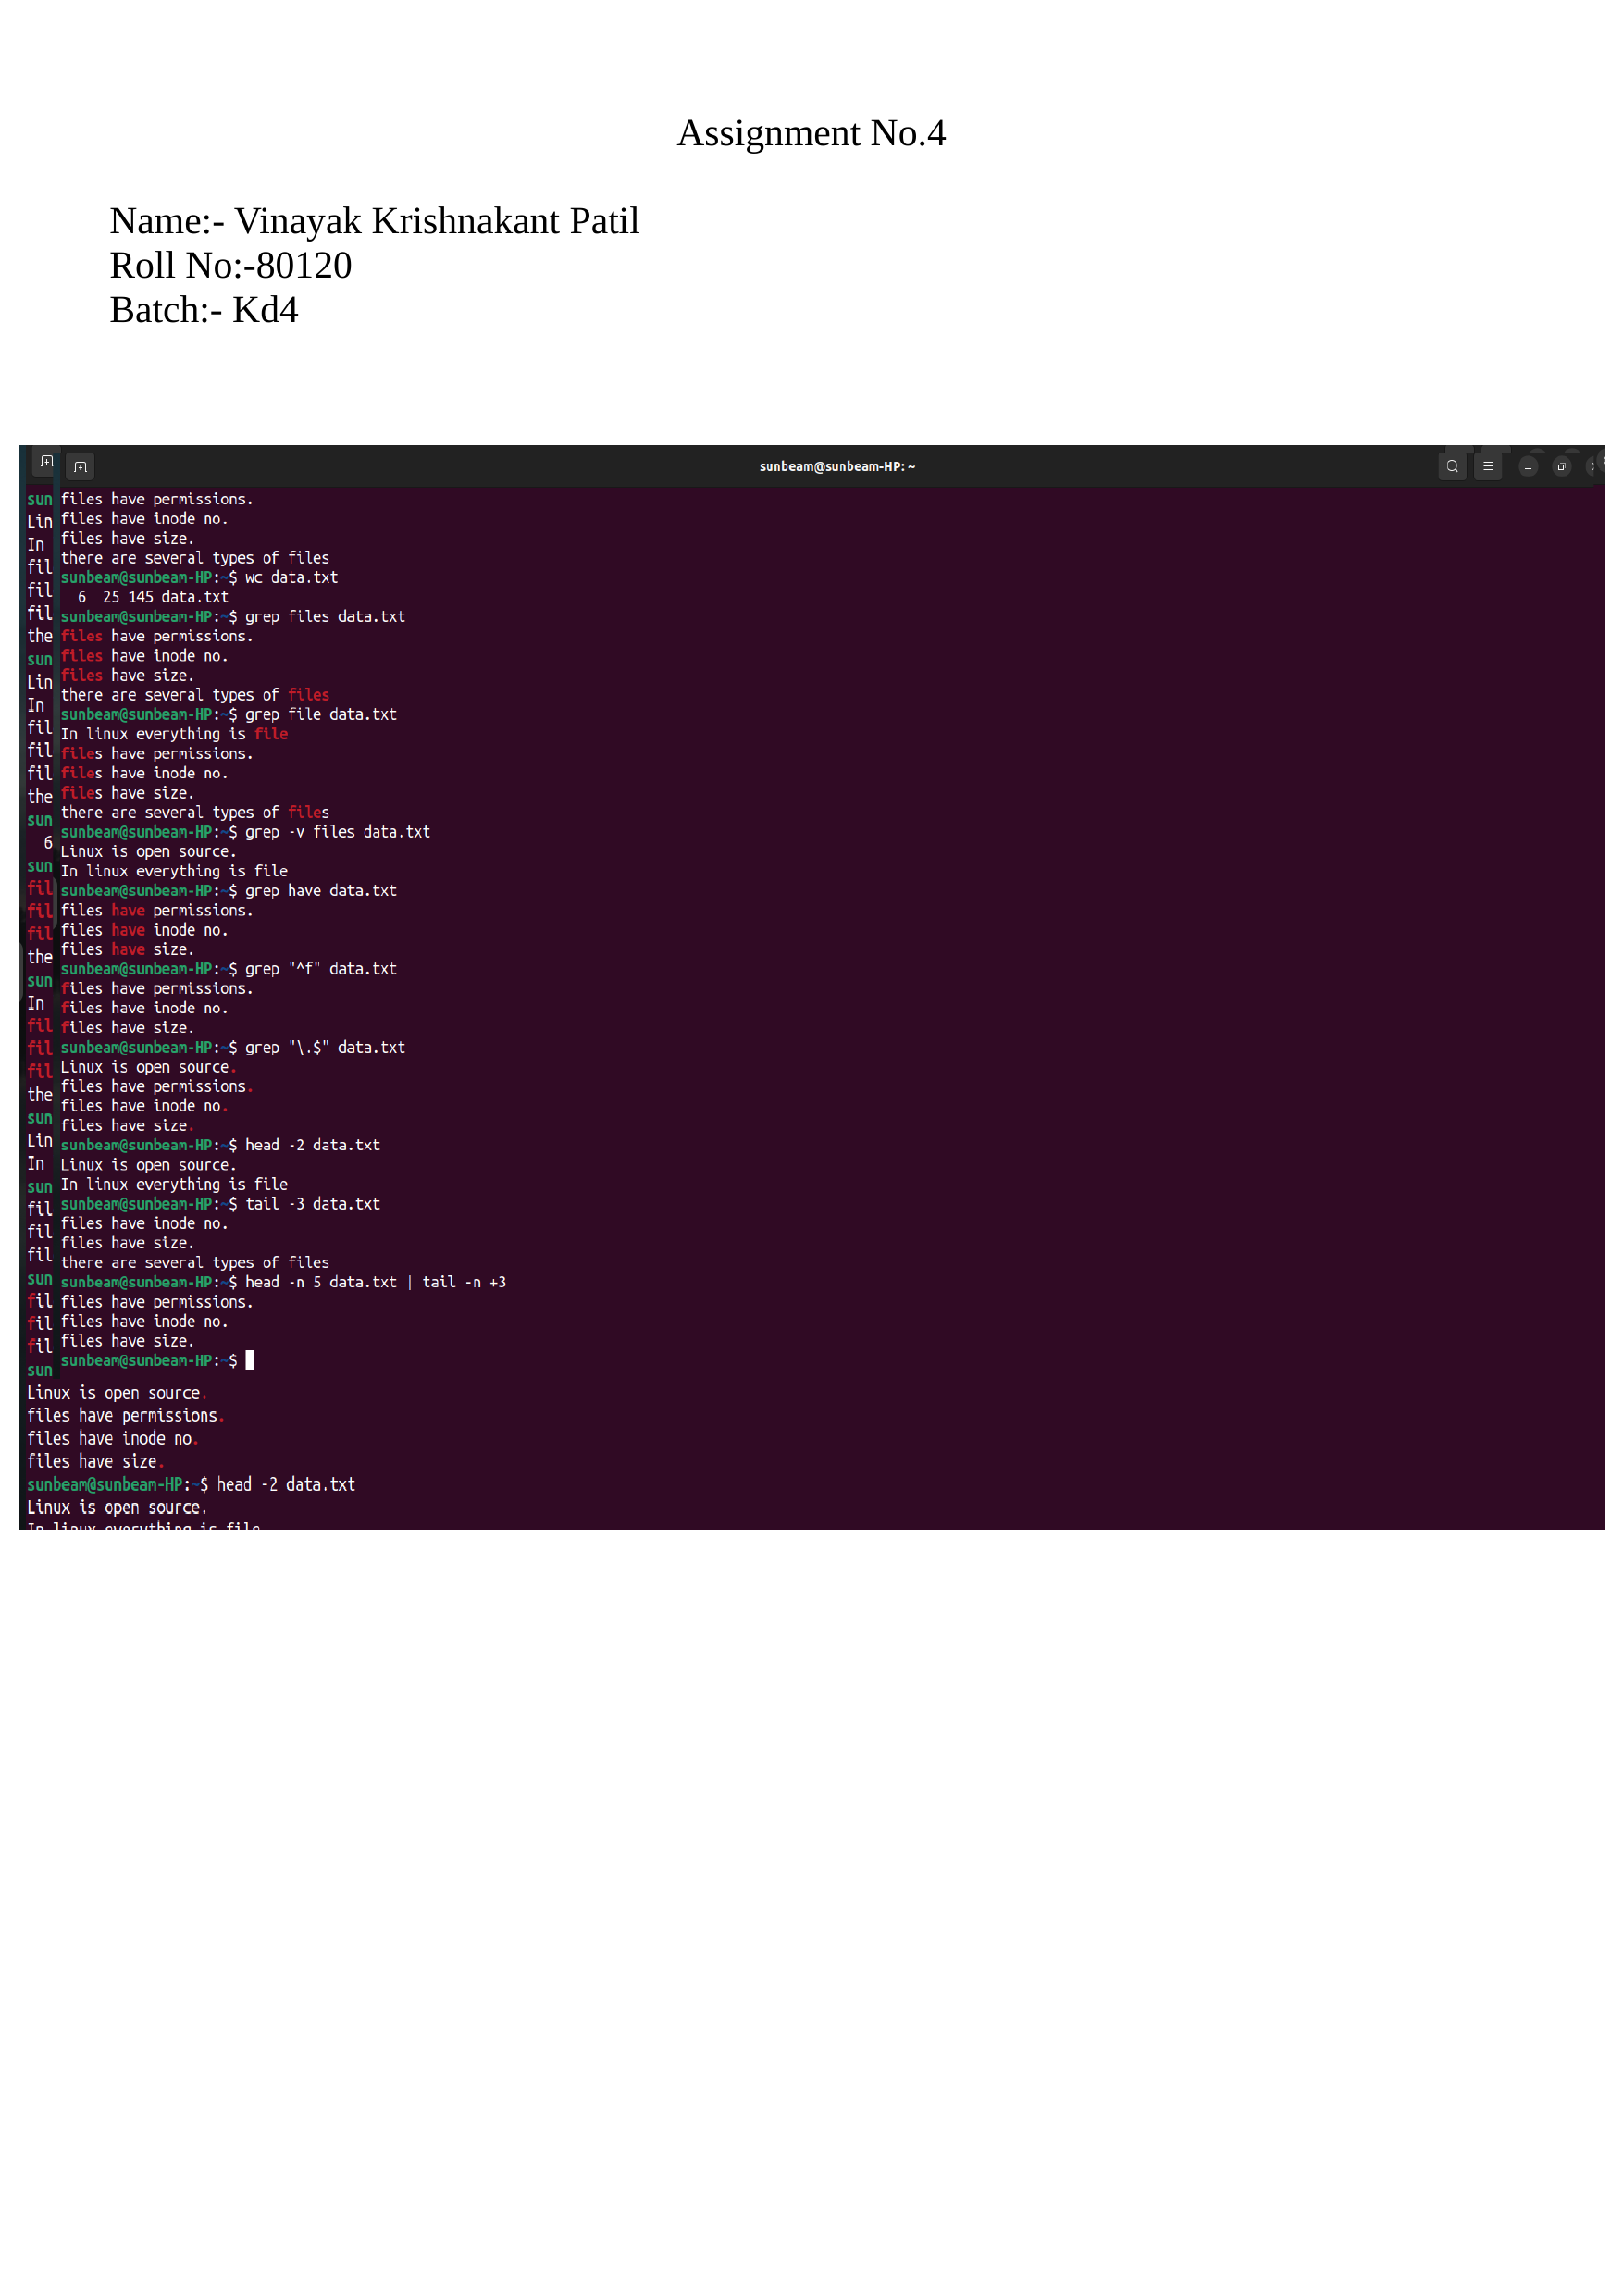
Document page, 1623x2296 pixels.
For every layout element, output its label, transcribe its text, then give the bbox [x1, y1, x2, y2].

text Assignment No.4 [109, 109, 1514, 154]
text Name:- Vinayak Krishnakant Patil [109, 198, 1514, 242]
picture [19, 445, 1605, 1530]
text Batch:- Kd4 [109, 287, 1514, 331]
text Roll No:-80120 [109, 242, 1514, 287]
